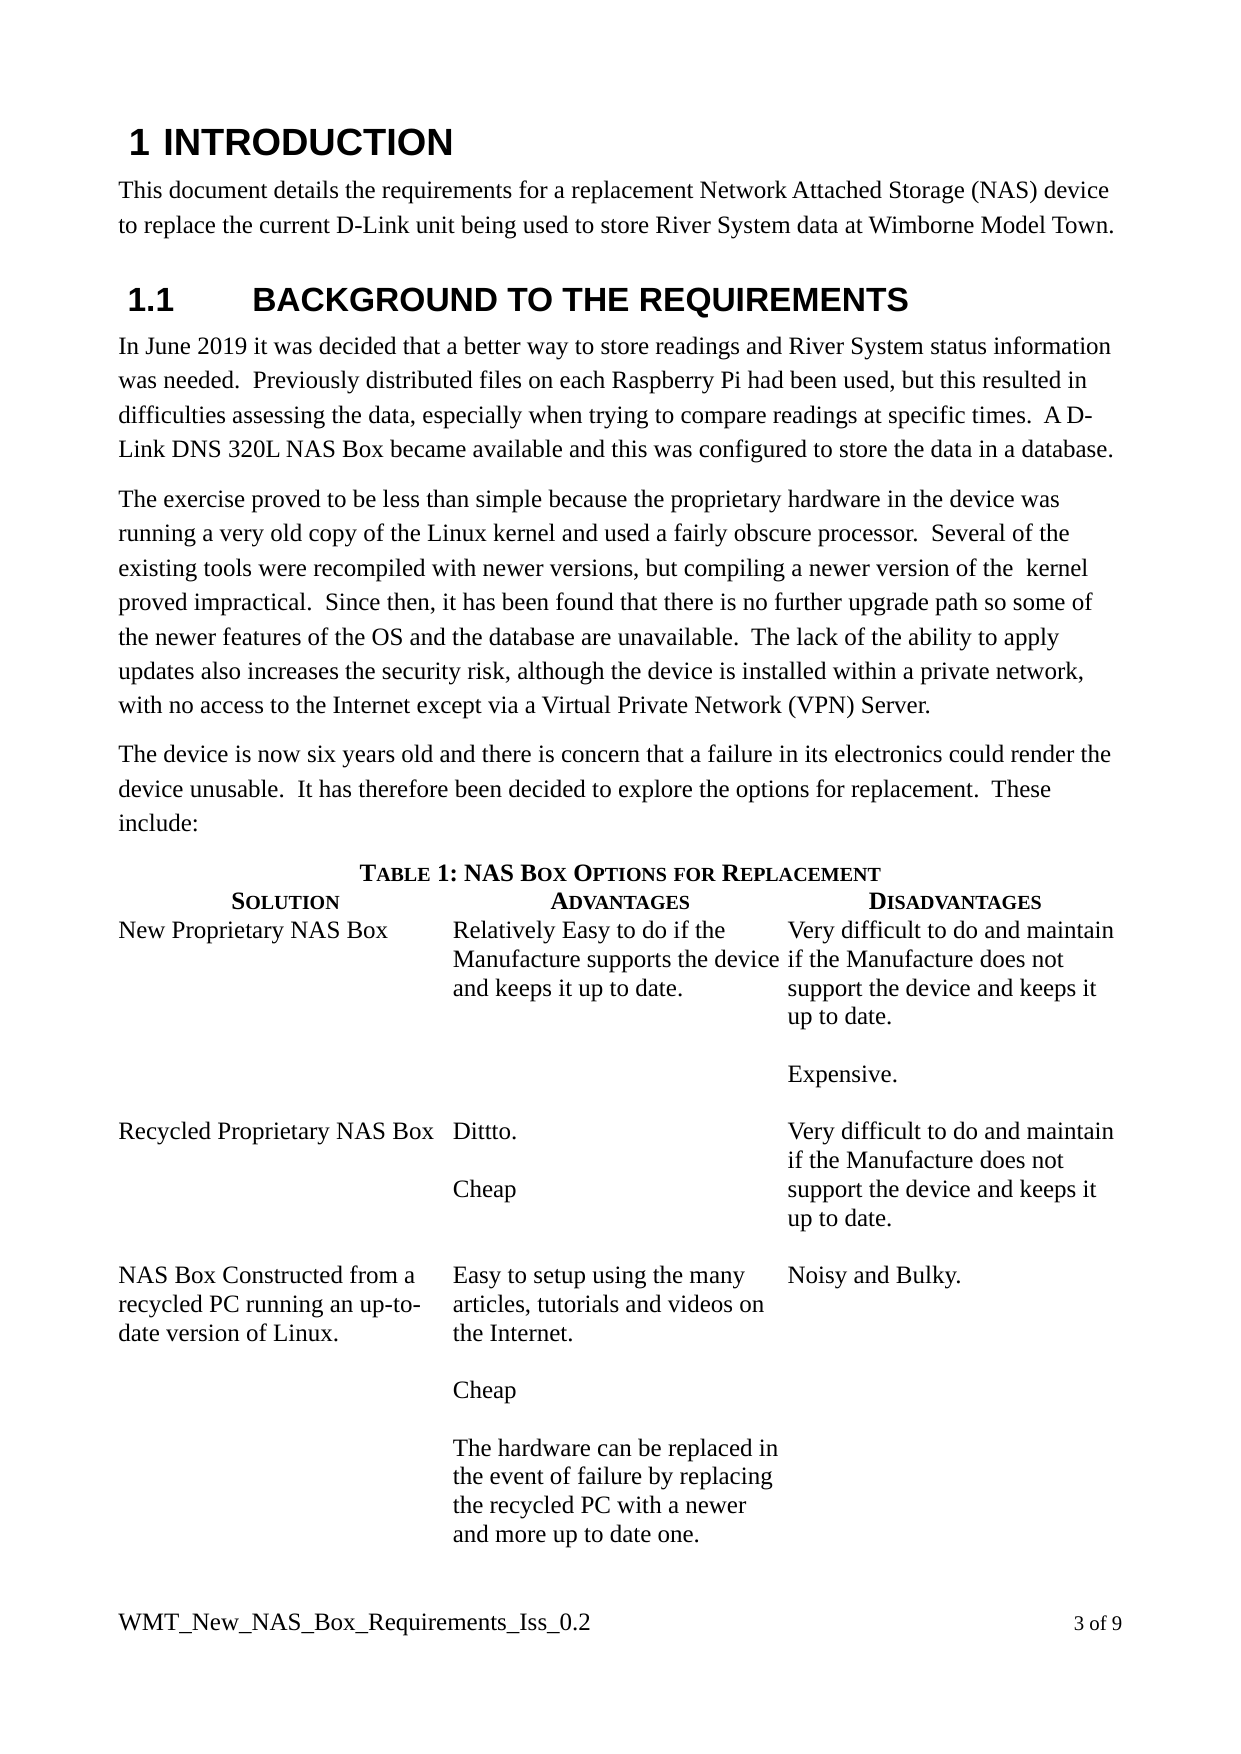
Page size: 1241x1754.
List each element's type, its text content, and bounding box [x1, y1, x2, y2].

table_cell Recycled Proprietary NAS Box [118, 1116, 453, 1260]
table_cell NAS Box Constructed from a recycled PC running an up-to-date version of Linux. [118, 1260, 453, 1576]
subtitle BACKGROUND TO THE REQUIREMENTS [118, 280, 1122, 319]
subtitle INTRODUCTION [118, 119, 1122, 163]
text In June 2019 it was decided that a better way to store readings and River System status information was needed. Previously distributed files on each Raspberry Pi had been used, but this resulted in difficulties assessing the data, especially when trying to compare readings at specific times. A D-Link DNS 320L NAS Box became available and this was configured to store the data in a database. [118, 331, 1122, 463]
text The exercise proved to be less than simple because the proprietary hardware in the device was running a very old copy of the Linux kernel and used a fairly obscure processor. Several of the existing tools were recompiled with newer versions, but compiling a newer version of the kernel proved impractical. Since then, it has been found that there is no further upgrade path so some of the newer features of the OS and the database are unavailable. The lack of the ability to apply updates also increases the security risk, although the device is installed within a private network, with no access to the Internet except via a Virtual Private Network (VPN) Server. [118, 484, 1122, 719]
subtitle Table 1: NAS Box Options for Replacement [118, 858, 1122, 886]
table_header Solution [118, 886, 453, 915]
table_cell New Proprietary NAS Box [118, 915, 453, 1116]
table_cell Relatively Easy to do if the Manufacture supports the device and keeps it up to date. [453, 915, 787, 1116]
table_cell Noisy and Bulky. [788, 1260, 1123, 1576]
table_header Disadvantages [788, 886, 1123, 915]
text The device is now six years old and there is concern that a failure in its electronics could render the device unusable. It has therefore been decided to explore the options for replacement. These include: [118, 739, 1122, 837]
table_cell Dittto. Cheap [453, 1116, 787, 1260]
table_header Advantages [453, 886, 787, 915]
table_cell Very difficult to do and maintain if the Manufacture does not support the device and keeps it up to date. [788, 1116, 1123, 1260]
text This document details the requirements for a replacement Network Attached Storage (NAS) device to replace the current D-Link unit being used to store River System data at Wimborne Model Town. [118, 176, 1122, 239]
table_cell Very difficult to do and maintain if the Manufacture does not support the device and keeps it up to date. Expensive. [788, 915, 1123, 1116]
table_cell Easy to setup using the many articles, tutorials and videos on the Internet. Cheap The hardware can be replaced in the event of failure by replacing the recycled PC with a newer and more up to date one. [453, 1260, 787, 1576]
